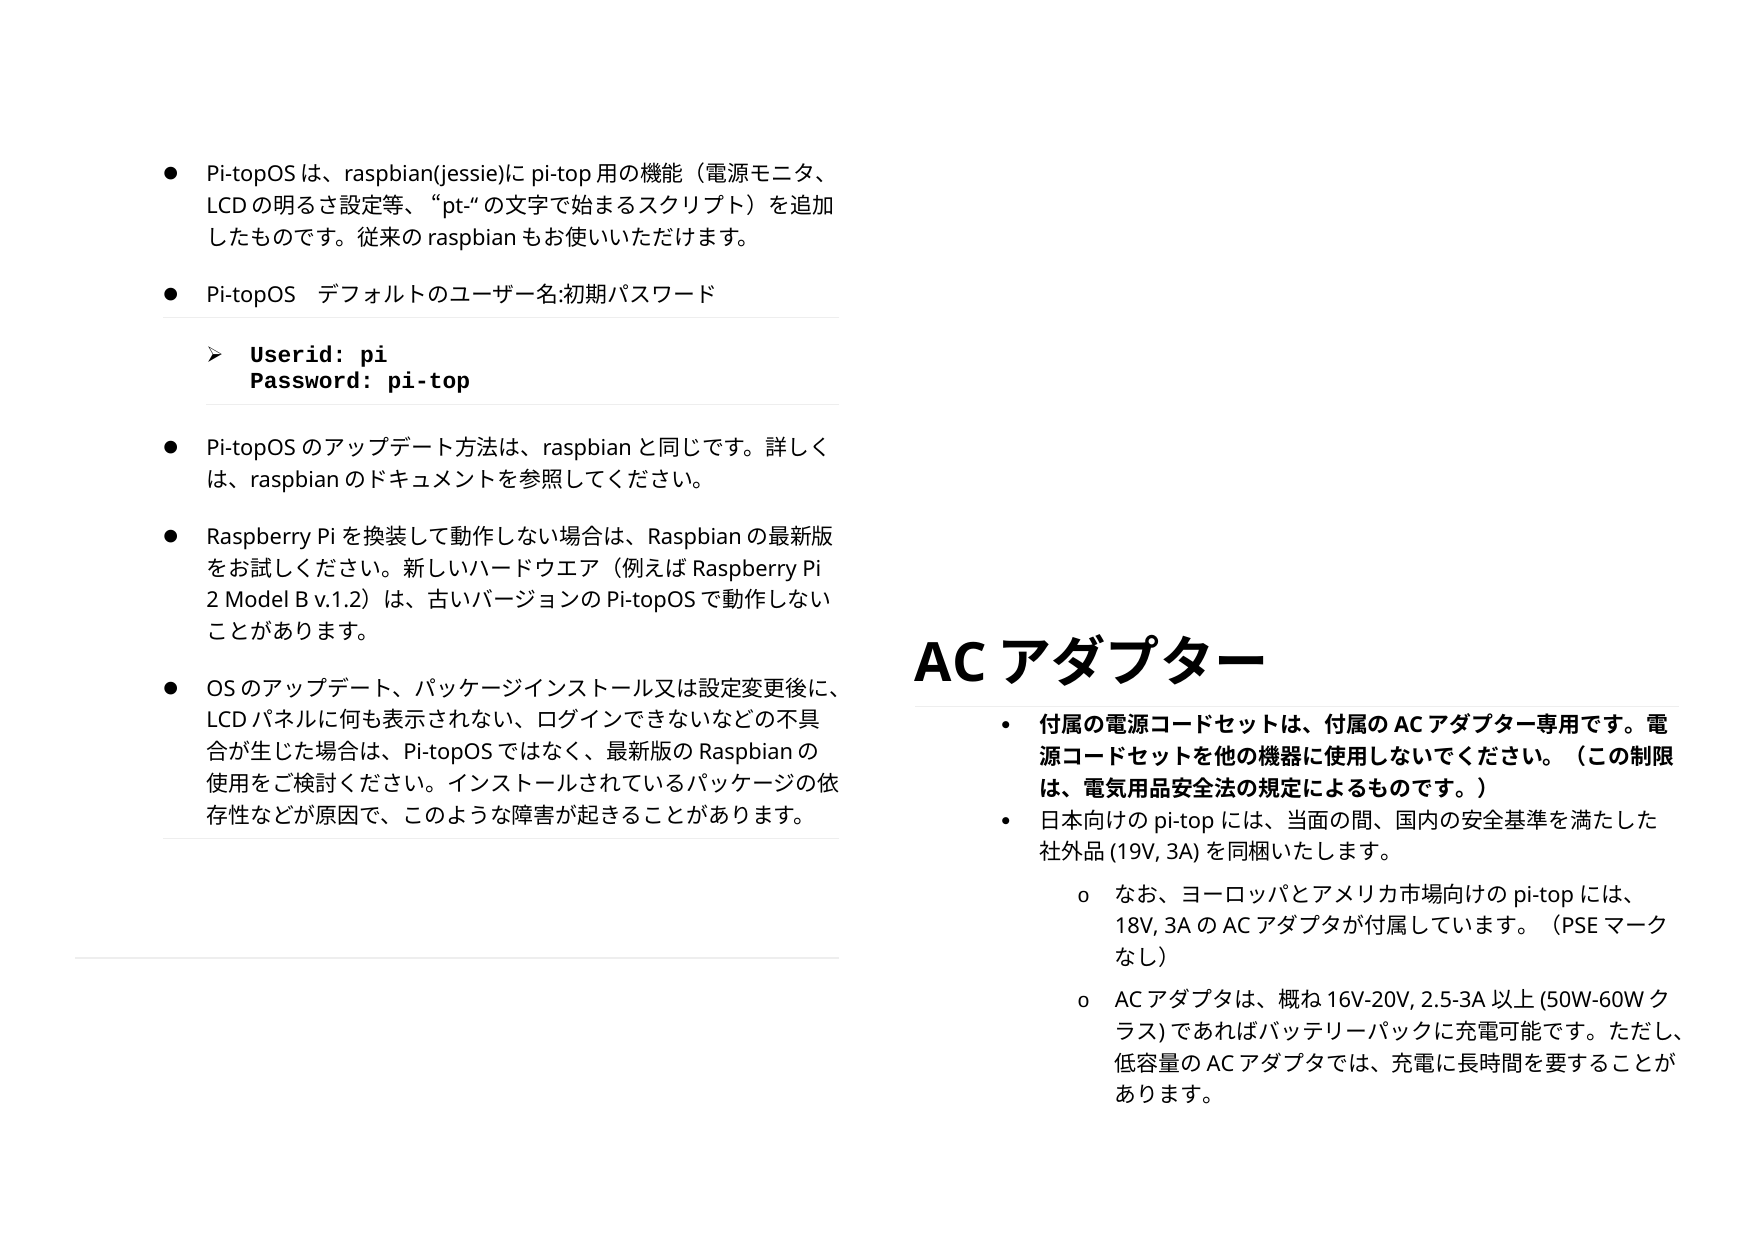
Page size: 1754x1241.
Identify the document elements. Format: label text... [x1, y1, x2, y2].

list Pi-topOS のアップデート方法は、raspbianと同じです。詳しくは、raspbianのドキュメントを参照してください。 [162, 430, 839, 494]
text ACアダプター [914, 619, 1679, 707]
list Pi-topOS デフォルトのユーザー名:初期パスワード [162, 277, 839, 318]
list ACアダプタは、概ね16V-20V, 2.5-3A 以上 (50W-60Wクラス) であればバッテリーパックに充電可能です。ただし、低容量のACアダプタでは、充電に長時間を要することがあります。 [1077, 982, 1679, 1109]
list Raspberry Pi を換装して動作しない場合は、Raspbianの最新版をお試しください。新しいハードウエア（例えばRaspberry Pi 2 Model B v.1.2）は、古いバージョンのPi-topOSで動作しないことがあります。 [162, 519, 839, 646]
list Userid: pi Password: pi-top [206, 343, 839, 404]
list なお、ヨーロッパとアメリカ市場向けの pi-top には、18V, 3A のACアダプタが付属しています。（PSEマークなし） [1077, 877, 1679, 972]
list 日本向けの pi-top には、当面の間、国内の安全基準を満たした社外品 (19V, 3A) を同梱いたします。 [1002, 803, 1679, 866]
list OSのアップデート、パッケージインストール又は設定変更後に、LCDパネルに何も表示されない、ログインできないなどの不具合が生じた場合は、Pi-topOSではなく、最新版のRaspbianの使用をご検討ください。インストールされているパッケージの依存性などが原因で、このような障害が起きることがあります。 [162, 671, 839, 839]
list 付属の電源コードセットは、付属のACアダプター専用です。電源コードセットを他の機器に使用しないでください。（この制限は、電気用品安全法の規定によるものです。） [1002, 707, 1679, 803]
list Pi-topOSは、raspbian(jessie)にpi-top用の機能（電源モニタ、LCDの明るさ設定等、 “pt-“ の文字で始まるスクリプト）を追加したものです。従来のraspbianもお使いいただけます。 [162, 156, 839, 252]
